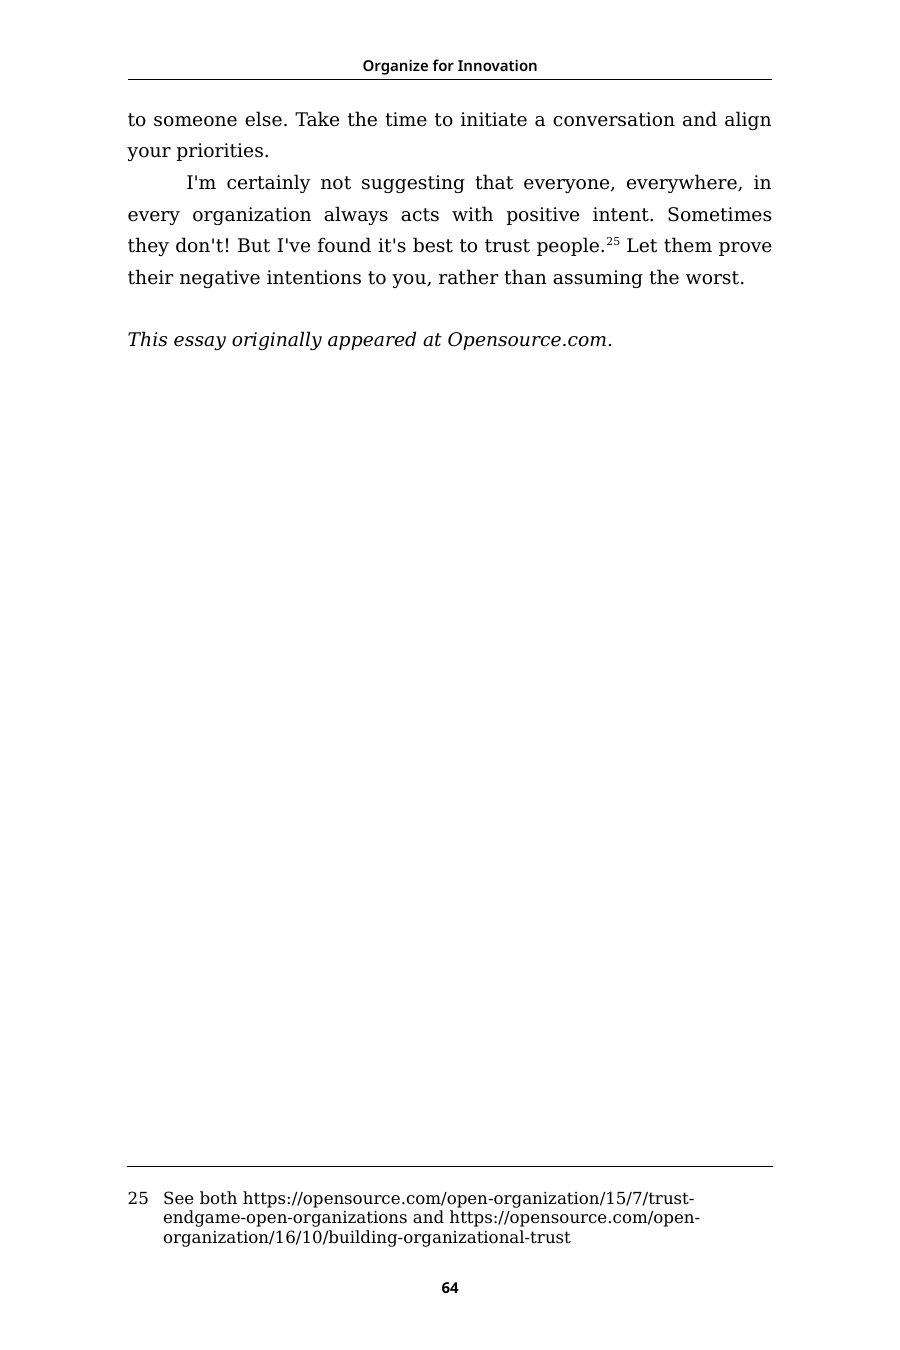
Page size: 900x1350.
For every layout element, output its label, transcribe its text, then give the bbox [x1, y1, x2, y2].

text This essay originally appeared at Opensource.com. [127, 329, 772, 351]
text See both https://opensource.com/open-organization/15/7/trust-endgame-open-organizations and https://opensource.com/open-organization/16/10/building-organizational-trust [127, 1189, 772, 1247]
text I'm certainly not suggesting that everyone, everywhere, in every organization always acts with positive intent. Sometimes they don't! But I've found it's best to trust people. Let them prove their negative intentions to you, rather than assuming the worst. [127, 172, 772, 289]
text to someone else. Take the time to initiate a conversation and align your priorities. [127, 109, 772, 162]
